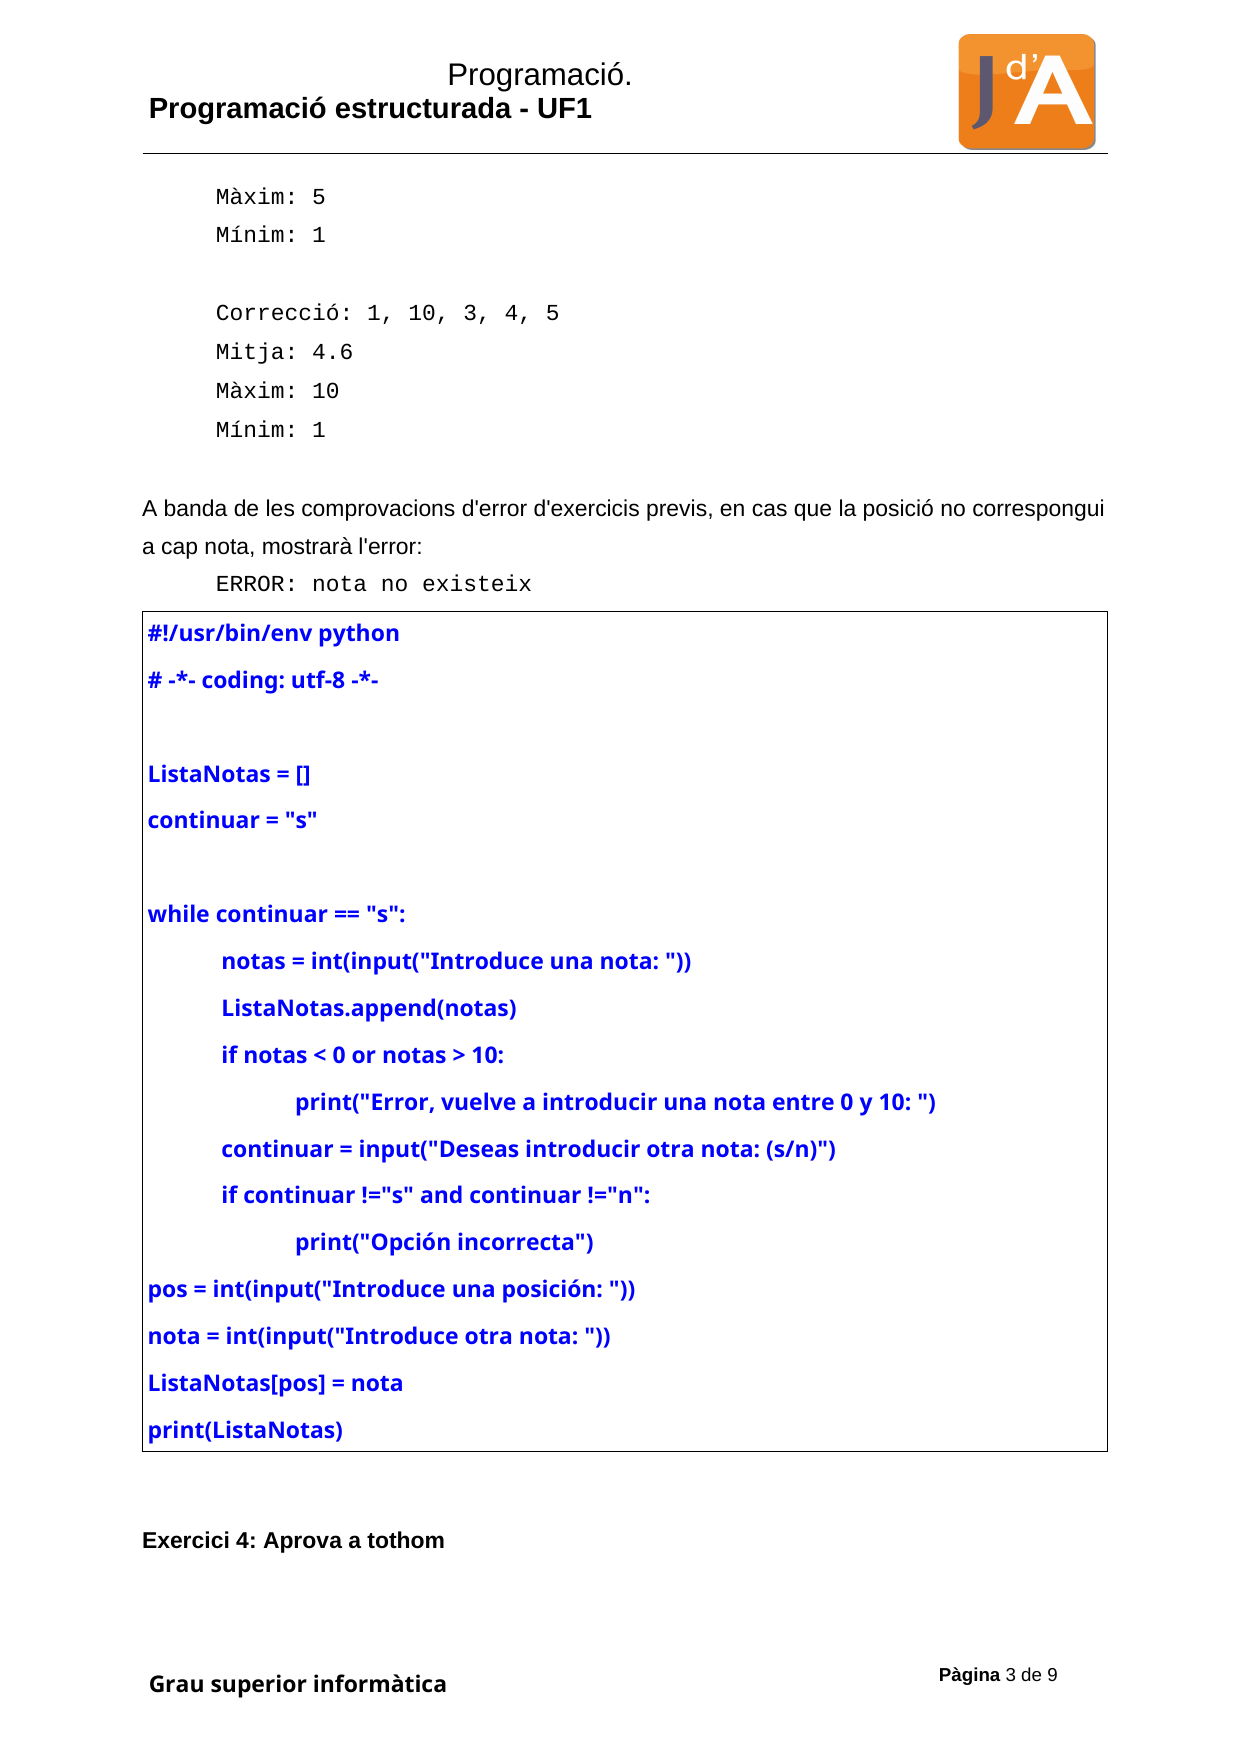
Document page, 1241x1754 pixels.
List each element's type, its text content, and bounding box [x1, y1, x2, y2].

table_header #!/usr/bin/env python # -*- coding: utf-8 -*- ListaNotas = [] continuar = "s" while continuar == "s": notas = int(input("Introduce una nota: ")) ListaNotas.append(notas) if notas < 0 or notas > 10: print("Error, vuelve a introducir una nota entre 0 y 10: ") continuar = input("Deseas introducir otra nota: (s/n)") if continuar !="s" and continuar !="n": print("Opción incorrecta") pos = int(input("Introduce una posición: ")) nota = int(input("Introduce otra nota: ")) ListaNotas[pos] = nota print(ListaNotas) [143, 612, 1107, 1451]
text ERROR: nota no existeix [216, 572, 1107, 598]
text Màxim: 5 [216, 185, 1107, 211]
text Mitja: 4.6 [216, 340, 1107, 366]
text Mínim: 1 [216, 418, 1107, 444]
text Exercici 4: Aprova a tothom [142, 1528, 1107, 1553]
text Correcció: 1, 10, 3, 4, 5 [216, 302, 1107, 327]
text Mínim: 1 [216, 224, 1107, 250]
picture [958, 34, 1096, 150]
text A banda de les comprovacions d'error d'exercicis previs, en cas que la posició no correspongui a cap nota, mostrarà l'error: [142, 495, 1107, 559]
text Màxim: 10 [216, 379, 1107, 405]
